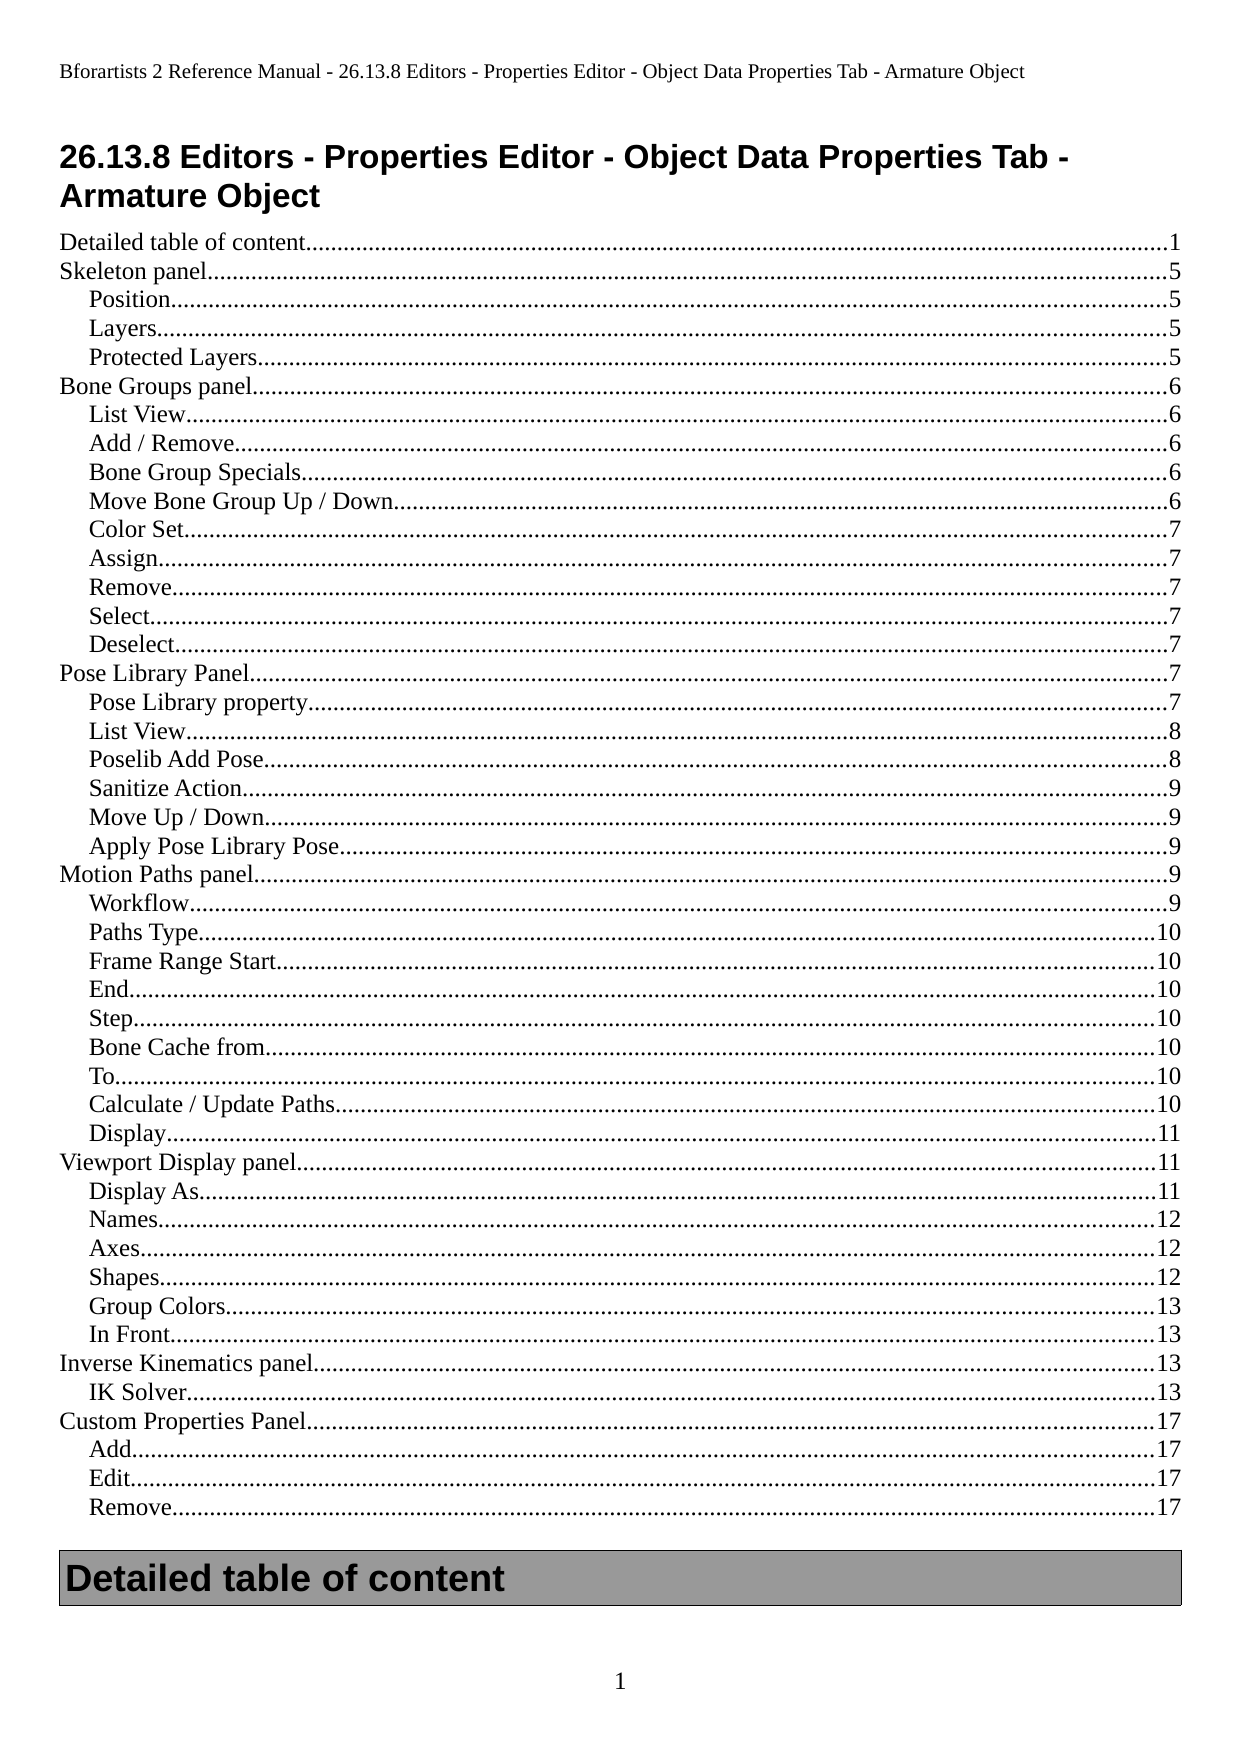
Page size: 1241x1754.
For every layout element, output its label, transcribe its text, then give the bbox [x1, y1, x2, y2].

text Skeleton panel 5 [59, 256, 1181, 284]
text Shapes 12 [88, 1262, 1181, 1291]
text Protected Layers 5 [88, 342, 1181, 371]
text Motion Paths panel 9 [59, 859, 1181, 888]
text Deselect 7 [88, 629, 1181, 658]
text Workflow 9 [88, 888, 1181, 917]
text Paths Type 10 [88, 917, 1181, 946]
text Color Set 7 [88, 514, 1181, 543]
text Remove 7 [88, 572, 1181, 601]
text Add 17 [88, 1434, 1181, 1463]
text Detailed table of content 1 [59, 227, 1181, 256]
text Viewport Display panel 11 [59, 1147, 1181, 1176]
text Pose Library Panel 7 [59, 658, 1181, 687]
text Remove 17 [88, 1492, 1181, 1521]
text IK Solver 13 [88, 1377, 1181, 1406]
text End 10 [88, 974, 1181, 1003]
table_header Detailed table of content [60, 1551, 1181, 1605]
text Add / Remove 6 [88, 428, 1181, 457]
text Apply Pose Library Pose 9 [88, 831, 1181, 859]
text Inverse Kinematics panel 13 [59, 1348, 1181, 1377]
text Bone Group Specials 6 [88, 457, 1181, 486]
text Calculate / Update Paths 10 [88, 1089, 1181, 1118]
text Bone Cache from 10 [88, 1032, 1181, 1061]
text Edit 17 [88, 1463, 1181, 1492]
text In Front 13 [88, 1319, 1181, 1348]
text Display As 11 [88, 1176, 1181, 1204]
text Sanitize Action 9 [88, 773, 1181, 802]
text Layers 5 [88, 313, 1181, 342]
text Move Up / Down 9 [88, 802, 1181, 831]
text Custom Properties Panel 17 [59, 1406, 1181, 1434]
subtitle 26.13.8 Editors - Properties Editor - Object Data Properties Tab - Armature Object [59, 138, 1181, 214]
text Group Colors 13 [88, 1291, 1181, 1319]
text Poselib Add Pose 8 [88, 744, 1181, 773]
text Names 12 [88, 1204, 1181, 1233]
text Bone Groups panel 6 [59, 371, 1181, 399]
text Move Bone Group Up / Down 6 [88, 486, 1181, 514]
text List View 8 [88, 716, 1181, 744]
text Position 5 [88, 284, 1181, 313]
text Axes 12 [88, 1233, 1181, 1262]
text Pose Library property 7 [88, 687, 1181, 716]
text Frame Range Start 10 [88, 946, 1181, 974]
text To 10 [88, 1061, 1181, 1089]
text Assign 7 [88, 543, 1181, 572]
text Step 10 [88, 1003, 1181, 1032]
text Display 11 [88, 1118, 1181, 1147]
text Select 7 [88, 601, 1181, 629]
text List View 6 [88, 399, 1181, 428]
